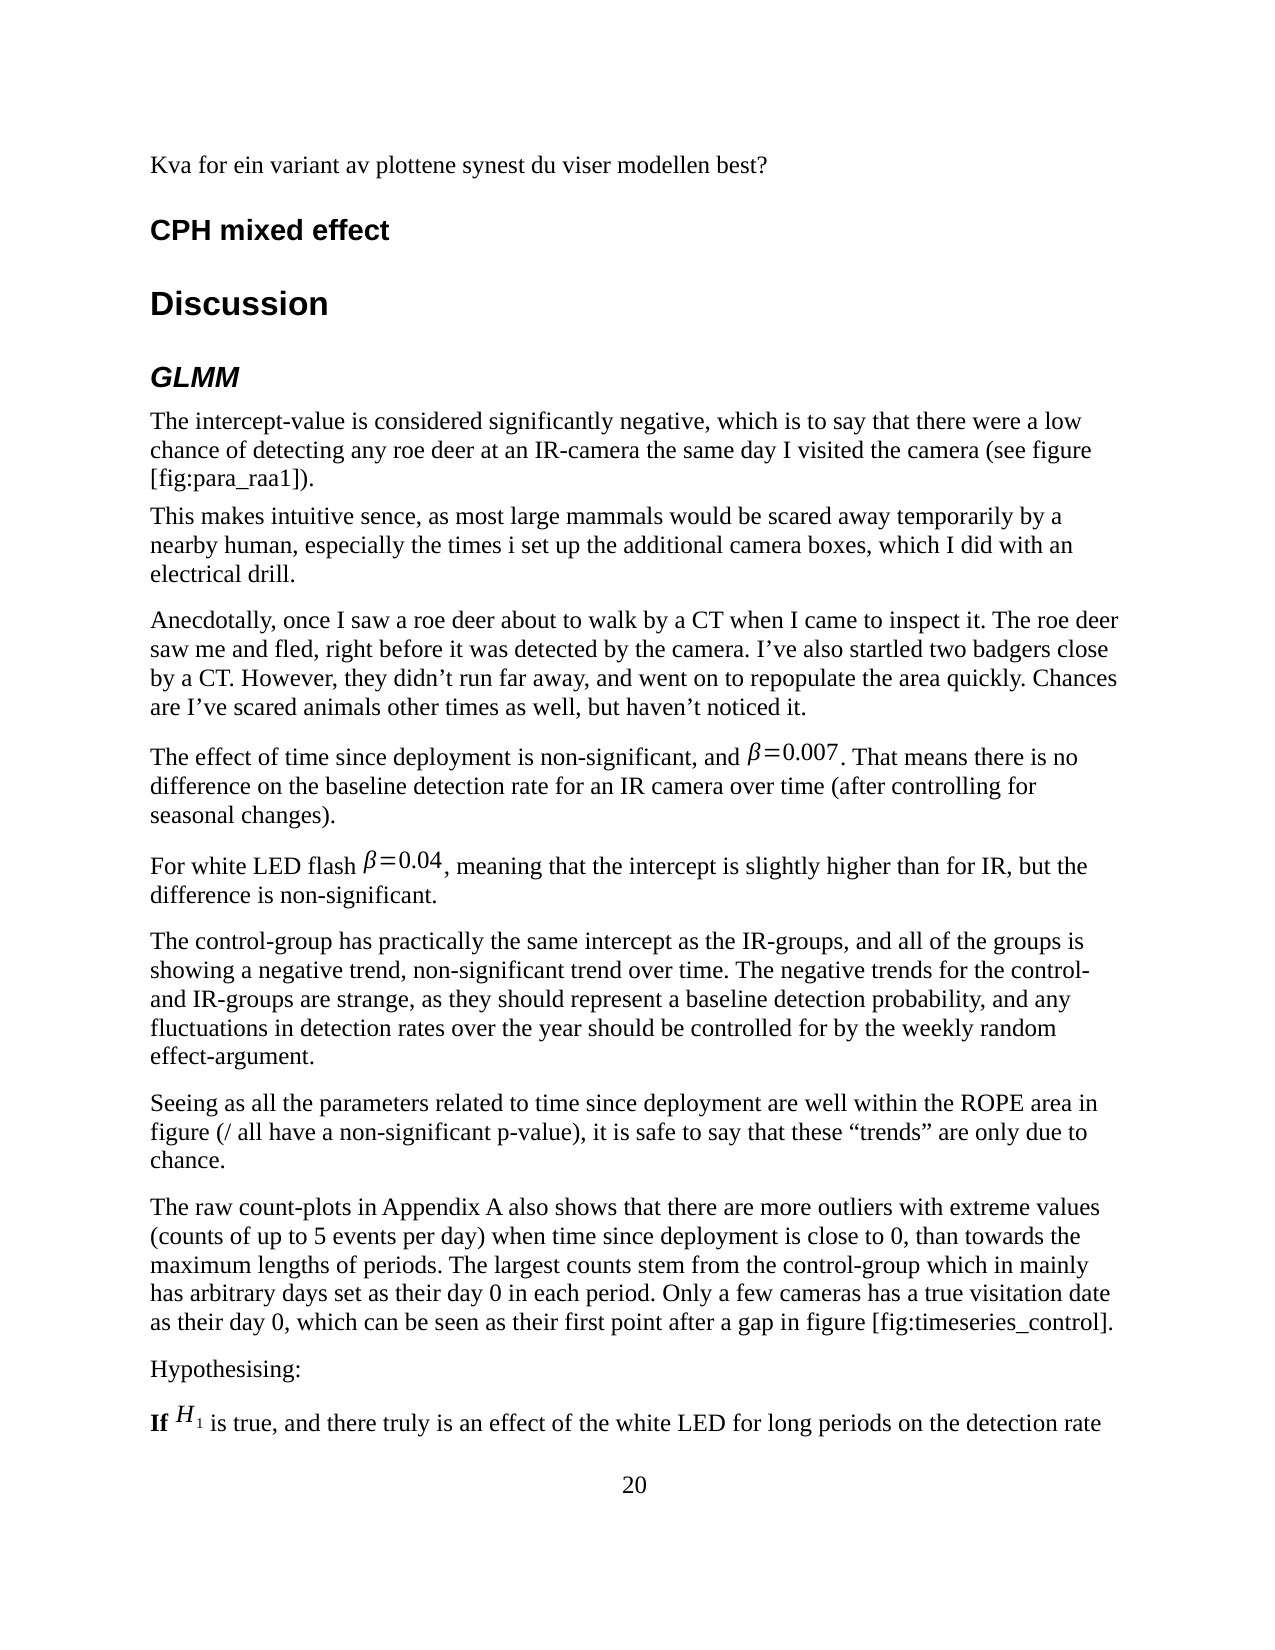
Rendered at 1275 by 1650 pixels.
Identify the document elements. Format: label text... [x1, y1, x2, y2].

text If is true, and there truly is an effect of the white LED for long periods on the detection rate [150, 1401, 1125, 1437]
subtitle GLMM [150, 360, 1125, 393]
text For white LED flash , meaning that the intercept is slightly higher than for IR, but the difference is non-significant. [150, 847, 1125, 908]
text Seeing as all the parameters related to time since deployment are well within the ROPE area in figure (/ all have a non-significant p-value), it is safe to say that these “trends” are only due to chance. [150, 1088, 1125, 1174]
text The effect of time since deployment is non-significant, and . That means there is no difference on the baseline detection rate for an IR camera over time (after controlling for seasonal changes). [150, 738, 1125, 829]
text The raw count-plots in Appendix A also shows that there are more outliers with extreme values (counts of up to 5 events per day) when time since deployment is close to 0, than towards the maximum lengths of periods. The largest counts stem from the control-group which in mainly has arbitrary days set as their day 0 in each period. Only a few cameras has a true visitation date as their day 0, which can be seen as their first point after a gap in figure [fig:timeseries_control]. [150, 1192, 1125, 1336]
text This makes intuitive sence, as most large mammals would be scared away temporarily by a nearby human, especially the times i set up the additional camera boxes, which I did with an electrical drill. [150, 501, 1125, 587]
text Kva for ein variant av plottene synest du viser modellen best? [150, 150, 1125, 179]
text The intercept-value is considered significantly negative, which is to say that there were a low chance of detecting any roe deer at an IR-camera the same day I visited the camera (see figure [fig:para_raa1]). [150, 406, 1125, 492]
text Hypothesising: [150, 1354, 1125, 1383]
text Anecdotally, once I saw a roe deer about to walk by a CT when I came to inspect it. The roe deer saw me and fled, right before it was detected by the camera. I’ve also startled two badgers close by a CT. However, they didn’t run far away, and went on to repopulate the area quickly. Chances are I’ve scared animals other times as well, but haven’t noticed it. [150, 605, 1125, 720]
subtitle CPH mixed effect [150, 213, 1125, 246]
text The control-group has practically the same intercept as the IR-groups, and all of the groups is showing a negative trend, non-significant trend over time. The negative trends for the control- and IR-groups are strange, as they should represent a baseline detection probability, and any fluctuations in detection rates over the year should be controlled for by the weekly random effect-argument. [150, 926, 1125, 1070]
subtitle Discussion [150, 284, 1125, 322]
